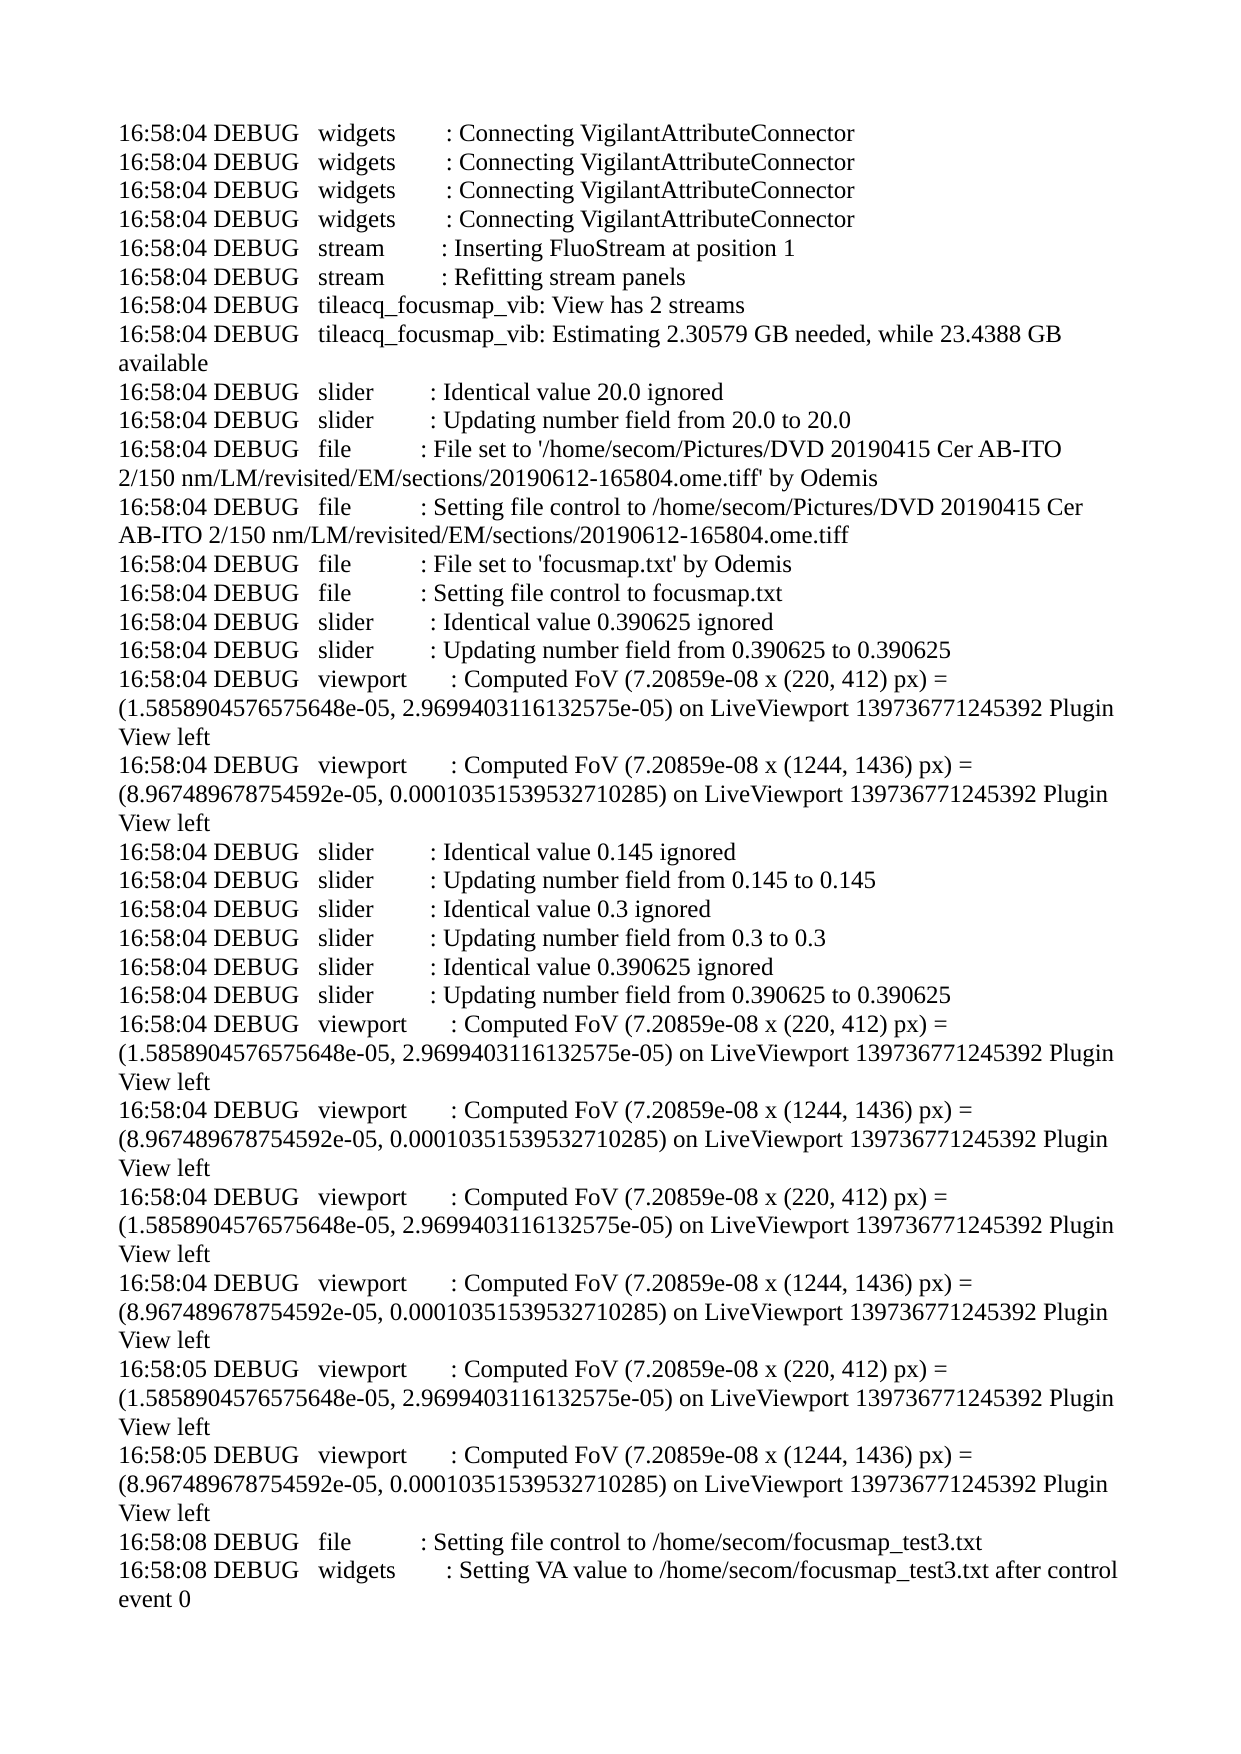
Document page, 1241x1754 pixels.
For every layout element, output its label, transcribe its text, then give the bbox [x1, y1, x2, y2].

text 16:58:04 DEBUG widgets : Connecting VigilantAttributeConnector [118, 147, 1122, 176]
text 16:58:04 DEBUG tileacq_focusmap_vib: View has 2 streams [118, 291, 1122, 319]
text 16:58:04 DEBUG widgets : Connecting VigilantAttributeConnector [118, 204, 1122, 233]
text 16:58:04 DEBUG slider : Identical value 0.3 ignored [118, 894, 1122, 923]
text 16:58:04 DEBUG file : File set to '/home/secom/Pictures/DVD 20190415 Cer AB-ITO 2/150 nm/LM/revisited/EM/sections/20190612-165804.ome.tiff' by Odemis [118, 434, 1122, 492]
text 16:58:04 DEBUG stream : Refitting stream panels [118, 262, 1122, 291]
text 16:58:04 DEBUG slider : Identical value 0.390625 ignored [118, 607, 1122, 636]
text 16:58:04 DEBUG widgets : Connecting VigilantAttributeConnector [118, 176, 1122, 204]
text 16:58:04 DEBUG slider : Updating number field from 0.3 to 0.3 [118, 923, 1122, 952]
text 16:58:04 DEBUG slider : Identical value 20.0 ignored [118, 377, 1122, 406]
text 16:58:04 DEBUG slider : Identical value 0.145 ignored [118, 837, 1122, 866]
text 16:58:04 DEBUG viewport : Computed FoV (7.20859e-08 x (1244, 1436) px) = (8.967489678754592e-05, 0.00010351539532710285) on LiveViewport 139736771245392 Plugin View left [118, 1268, 1122, 1354]
text 16:58:08 DEBUG file : Setting file control to /home/secom/focusmap_test3.txt [118, 1527, 1122, 1556]
text 16:58:04 DEBUG slider : Updating number field from 20.0 to 20.0 [118, 406, 1122, 434]
text 16:58:04 DEBUG slider : Updating number field from 0.145 to 0.145 [118, 866, 1122, 894]
text 16:58:04 DEBUG slider : Updating number field from 0.390625 to 0.390625 [118, 636, 1122, 664]
text 16:58:04 DEBUG viewport : Computed FoV (7.20859e-08 x (220, 412) px) = (1.5858904576575648e-05, 2.9699403116132575e-05) on LiveViewport 139736771245392 Plugin View left [118, 664, 1122, 751]
text 16:58:05 DEBUG viewport : Computed FoV (7.20859e-08 x (1244, 1436) px) = (8.967489678754592e-05, 0.00010351539532710285) on LiveViewport 139736771245392 Plugin View left [118, 1441, 1122, 1527]
text 16:58:04 DEBUG file : Setting file control to focusmap.txt [118, 578, 1122, 607]
text 16:58:04 DEBUG slider : Identical value 0.390625 ignored [118, 952, 1122, 981]
text 16:58:04 DEBUG widgets : Connecting VigilantAttributeConnector [118, 118, 1122, 147]
text 16:58:04 DEBUG viewport : Computed FoV (7.20859e-08 x (1244, 1436) px) = (8.967489678754592e-05, 0.00010351539532710285) on LiveViewport 139736771245392 Plugin View left [118, 1096, 1122, 1182]
text 16:58:04 DEBUG stream : Inserting FluoStream at position 1 [118, 233, 1122, 262]
text 16:58:08 DEBUG widgets : Setting VA value to /home/secom/focusmap_test3.txt after control event 0 [118, 1556, 1122, 1613]
text 16:58:04 DEBUG slider : Updating number field from 0.390625 to 0.390625 [118, 981, 1122, 1009]
text 16:58:04 DEBUG viewport : Computed FoV (7.20859e-08 x (220, 412) px) = (1.5858904576575648e-05, 2.9699403116132575e-05) on LiveViewport 139736771245392 Plugin View left [118, 1182, 1122, 1268]
text 16:58:04 DEBUG viewport : Computed FoV (7.20859e-08 x (1244, 1436) px) = (8.967489678754592e-05, 0.00010351539532710285) on LiveViewport 139736771245392 Plugin View left [118, 751, 1122, 837]
text 16:58:05 DEBUG viewport : Computed FoV (7.20859e-08 x (220, 412) px) = (1.5858904576575648e-05, 2.9699403116132575e-05) on LiveViewport 139736771245392 Plugin View left [118, 1354, 1122, 1441]
text 16:58:04 DEBUG file : File set to 'focusmap.txt' by Odemis [118, 549, 1122, 578]
text 16:58:04 DEBUG file : Setting file control to /home/secom/Pictures/DVD 20190415 Cer AB-ITO 2/150 nm/LM/revisited/EM/sections/20190612-165804.ome.tiff [118, 492, 1122, 549]
text 16:58:04 DEBUG viewport : Computed FoV (7.20859e-08 x (220, 412) px) = (1.5858904576575648e-05, 2.9699403116132575e-05) on LiveViewport 139736771245392 Plugin View left [118, 1009, 1122, 1096]
text 16:58:04 DEBUG tileacq_focusmap_vib: Estimating 2.30579 GB needed, while 23.4388 GB available [118, 319, 1122, 377]
